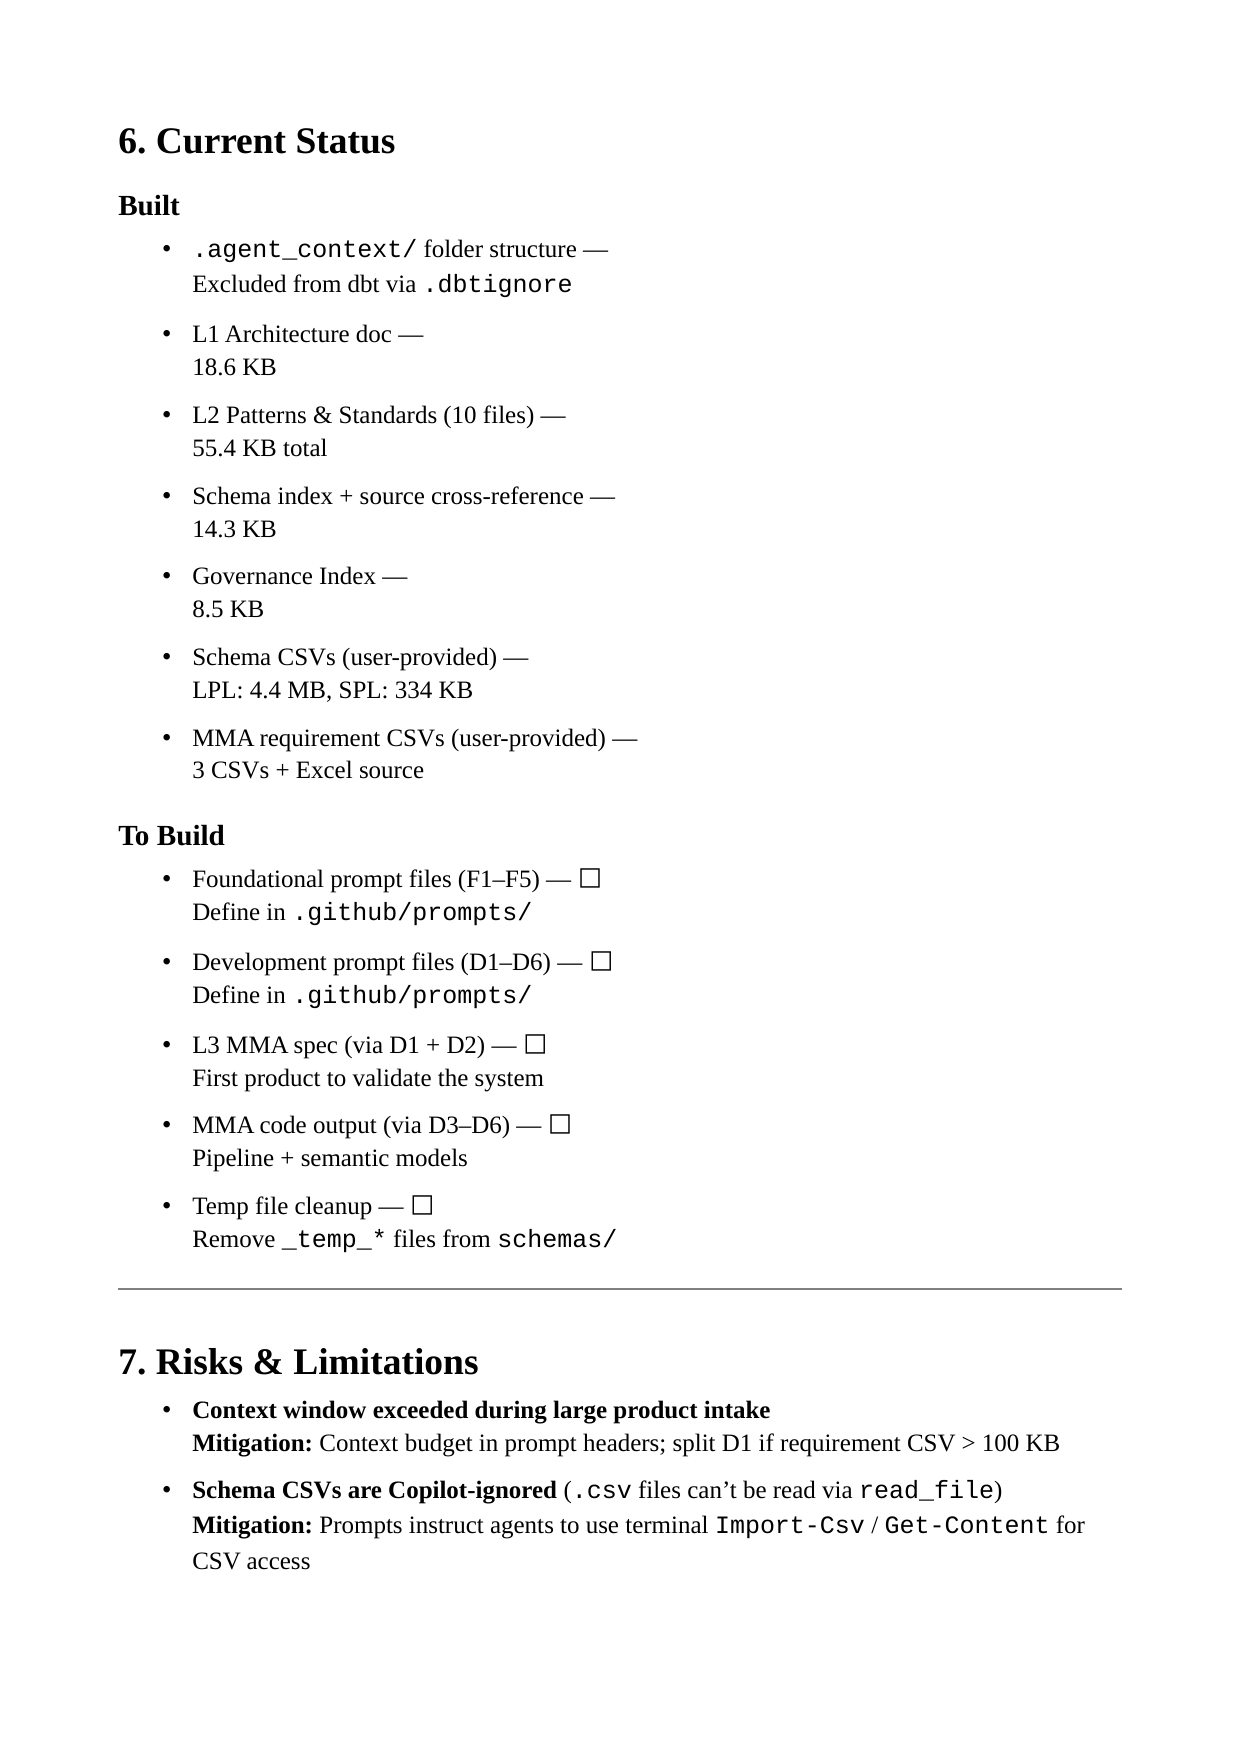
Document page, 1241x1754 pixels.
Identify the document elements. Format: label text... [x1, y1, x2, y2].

list L2 Patterns & Standards (10 files) — ✅ 55.4 KB total [162, 400, 1122, 462]
list MMA code output (via D3–D6) — ⬜ Pipeline + semantic models [162, 1111, 1122, 1172]
list Foundational prompt files (F1–F5) — ⬜ Define in .github/prompts/ [162, 864, 1122, 928]
subtitle 6. Current Status [118, 118, 1122, 161]
list Context window exceeded during large product intake Mitigation: Context budget in prompt headers; split D1 if requirement CSV > 100 KB [162, 1395, 1122, 1457]
list L3 MMA spec (via D1 + D2) — ⬜ First product to validate the system [162, 1030, 1122, 1092]
list .agent_context/ folder structure — ✅ Excluded from dbt via .dbtignore [162, 234, 1122, 300]
list Schema CSVs (user-provided) — ✅ LPL: 4.4 MB, SPL: 334 KB [162, 642, 1122, 704]
subtitle Built [118, 188, 1122, 222]
list Schema index + source cross-reference — ✅ 14.3 KB [162, 481, 1122, 542]
list Governance Index — ✅ 8.5 KB [162, 561, 1122, 623]
subtitle To Build [118, 818, 1122, 851]
subtitle 7. Risks & Limitations [118, 1339, 1122, 1382]
list Schema CSVs are Copilot-ignored (.csv files can’t be read via read_file) Mitigation: Prompts instruct agents to use terminal Import-Csv / Get-Content for CSV access [162, 1476, 1122, 1574]
list L1 Architecture doc — ✅ 18.6 KB [162, 319, 1122, 381]
list MMA requirement CSVs (user-provided) — ✅ 3 CSVs + Excel source [162, 723, 1122, 784]
list Development prompt files (D1–D6) — ⬜ Define in .github/prompts/ [162, 947, 1122, 1011]
list Temp file cleanup — ⬜ Remove _temp_* files from schemas/ [162, 1191, 1122, 1255]
